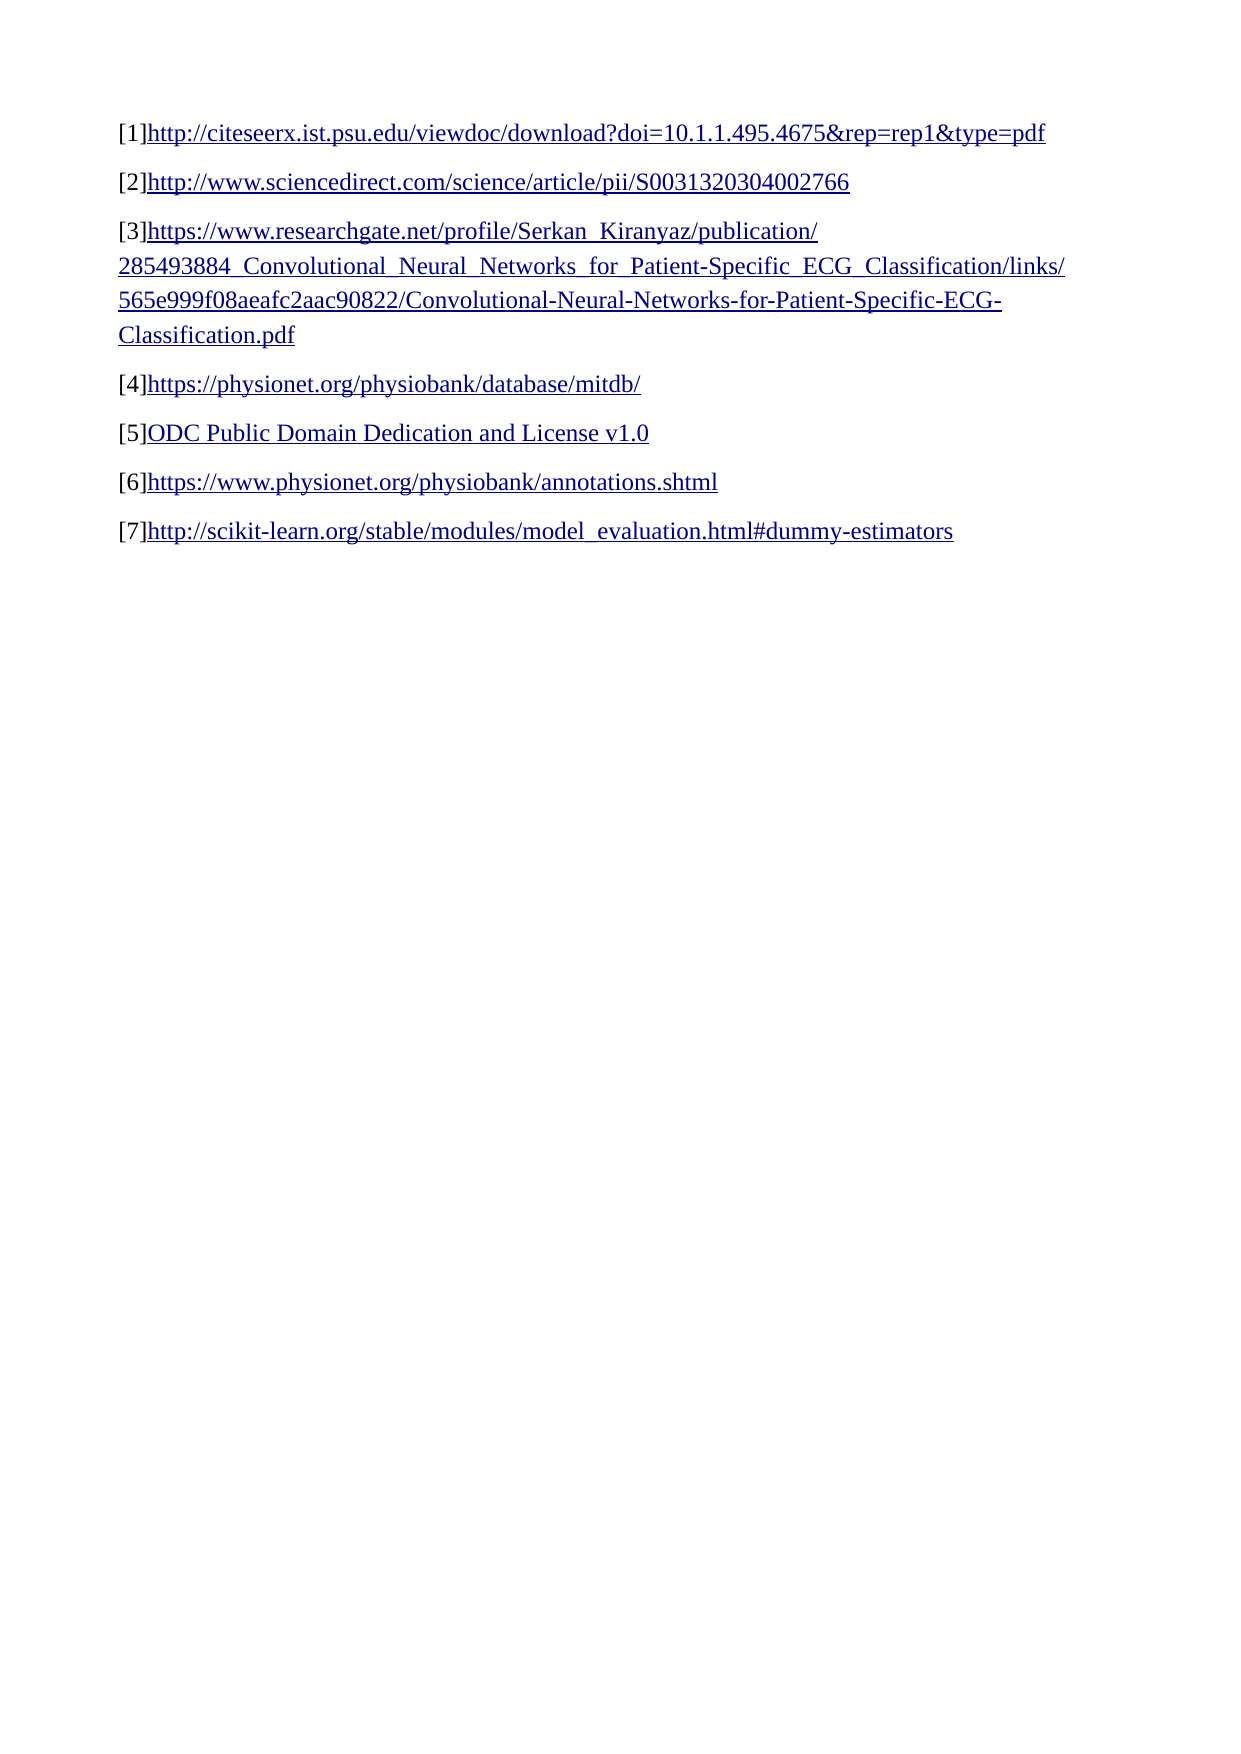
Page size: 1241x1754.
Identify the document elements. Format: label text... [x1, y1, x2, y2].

list http://citeseerx.ist.psu.edu/viewdoc/download?doi=10.1.1.495.4675&rep=rep1&type=pdf [118, 118, 1122, 147]
text https://physionet.org/physiobank/database/mitdb/ [118, 369, 1122, 397]
text https://www.physionet.org/physiobank/annotations.shtml [118, 467, 1122, 496]
text http://scikit-learn.org/stable/modules/model_evaluation.html#dummy-estimators [118, 516, 1122, 545]
list http://www.sciencedirect.com/science/article/pii/S0031320304002766 [118, 167, 1122, 196]
text https://www.researchgate.net/profile/Serkan_Kiranyaz/publication/285493884_Convolutional_Neural_Networks_for_Patient-Specific_ECG_Classification/links/565e999f08aeafc2aac90822/Convolutional-Neural-Networks-for-Patient-Specific-ECG-Classification.pdf [118, 216, 1122, 348]
text ODC Public Domain Dedication and License v1.0 [118, 418, 1122, 447]
